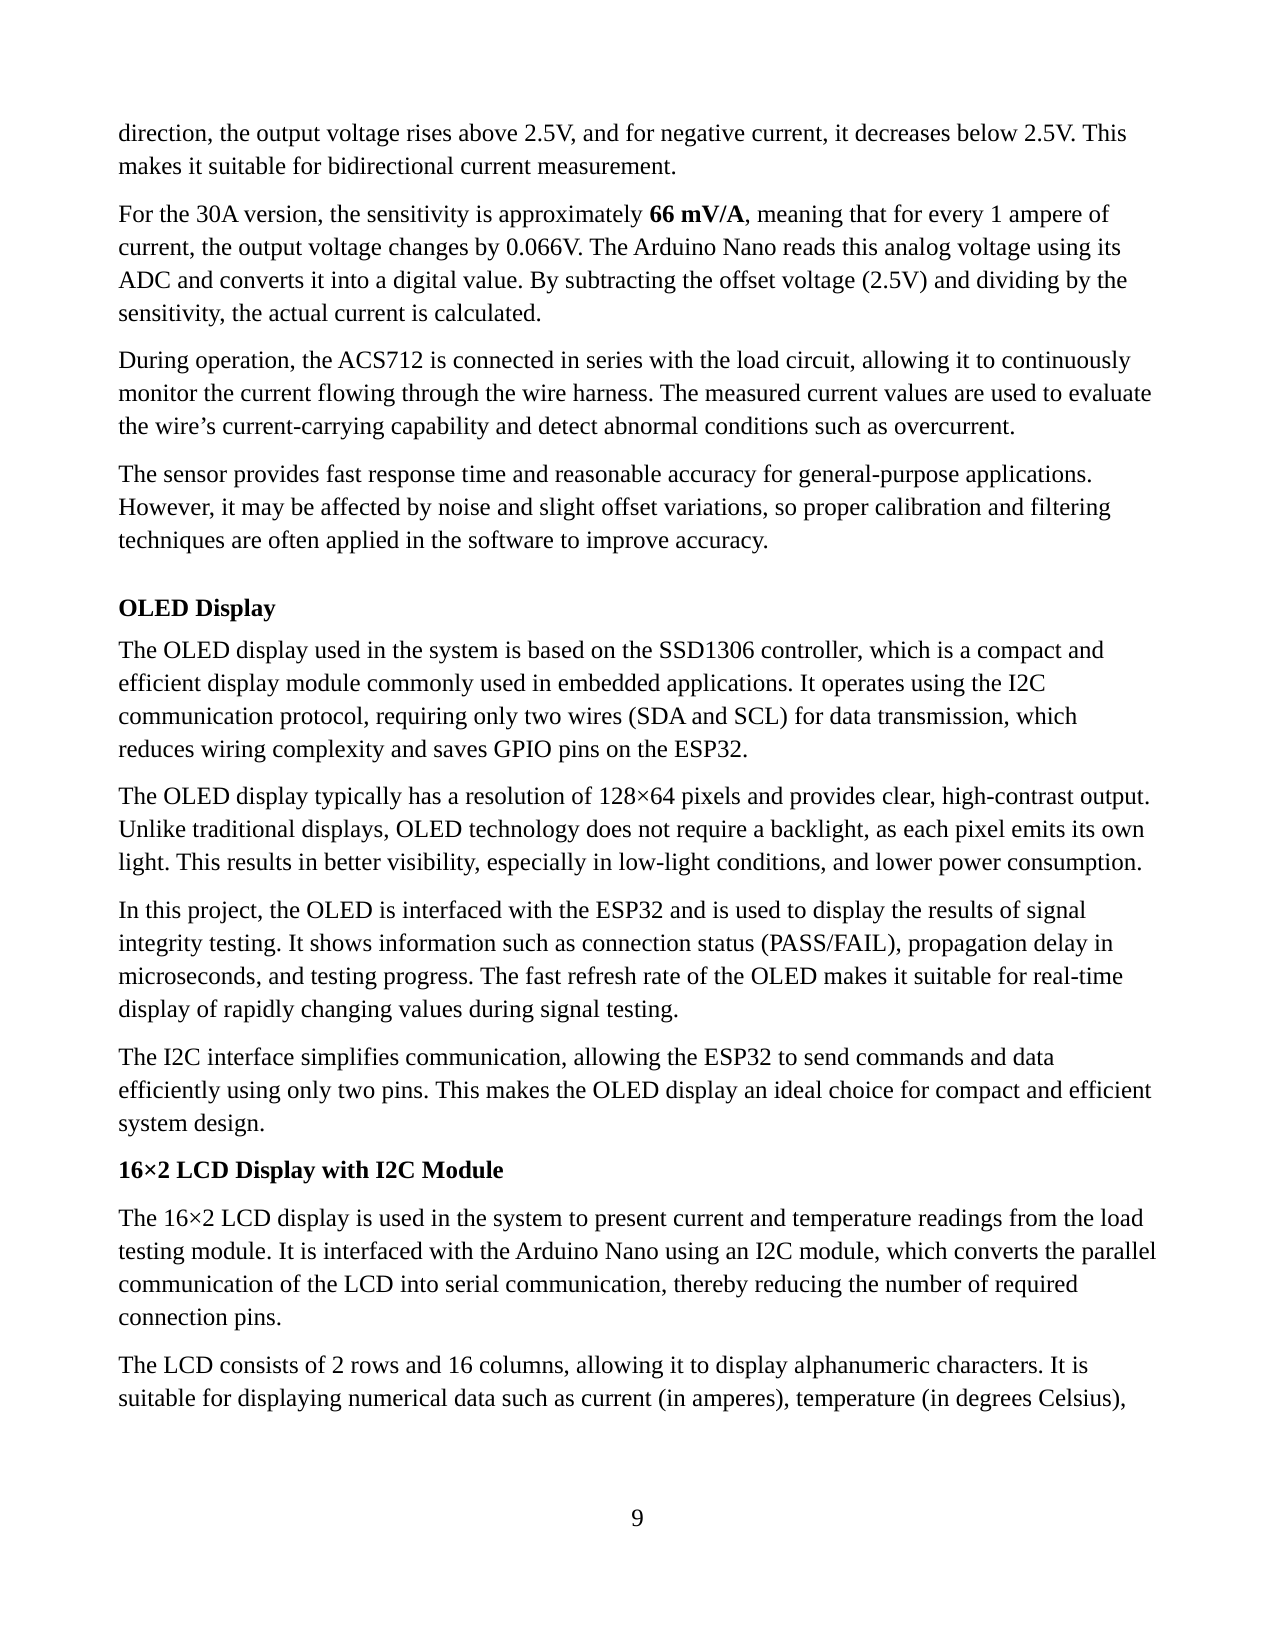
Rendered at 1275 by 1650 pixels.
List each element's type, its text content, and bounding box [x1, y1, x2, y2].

text The OLED display typically has a resolution of 128×64 pixels and provides clear, high-contrast output. Unlike traditional displays, OLED technology does not require a backlight, as each pixel emits its own light. This results in better visibility, especially in low-light conditions, and lower power consumption. [118, 781, 1157, 876]
text The sensor provides fast response time and reasonable accuracy for general-purpose applications. However, it may be affected by noise and slight offset variations, so proper calibration and filtering techniques are often applied in the software to improve accuracy. [118, 459, 1157, 554]
text In this project, the OLED is interfaced with the ESP32 and is used to display the results of signal integrity testing. It shows information such as connection status (PASS/FAIL), propagation delay in microseconds, and testing progress. The fast refresh rate of the OLED makes it suitable for real-time display of rapidly changing values during signal testing. [118, 895, 1157, 1023]
text direction, the output voltage rises above 2.5V, and for negative current, it decreases below 2.5V. This makes it suitable for bidirectional current measurement. [118, 118, 1157, 180]
text The 16×2 LCD display is used in the system to present current and temperature readings from the load testing module. It is interfaced with the Arduino Nano using an I2C module, which converts the parallel communication of the LCD into serial communication, thereby reducing the number of required connection pins. [118, 1203, 1157, 1331]
text The LCD consists of 2 rows and 16 columns, allowing it to display alphanumeric characters. It is suitable for displaying numerical data such as current (in amperes), temperature (in degrees Celsius), [118, 1350, 1157, 1411]
subtitle 16×2 LCD Display with I2C Module [118, 1155, 1157, 1184]
text The OLED display used in the system is based on the SSD1306 controller, which is a compact and efficient display module commonly used in embedded applications. It operates using the I2C communication protocol, requiring only two wires (SDA and SCL) for data transmission, which reduces wiring complexity and saves GPIO pins on the ESP32. [118, 635, 1157, 763]
text The I2C interface simplifies communication, allowing the ESP32 to send commands and data efficiently using only two pins. This makes the OLED display an ideal choice for compact and efficient system design. [118, 1042, 1157, 1137]
text During operation, the ACS712 is connected in series with the load circuit, allowing it to continuously monitor the current flowing through the wire harness. The measured current values are used to evaluate the wire’s current-carrying capability and detect abnormal conditions such as overcurrent. [118, 345, 1157, 440]
text For the 30A version, the sensitivity is approximately 66 mV/A, meaning that for every 1 ampere of current, the output voltage changes by 0.066V. The Arduino Nano reads this analog voltage using its ADC and converts it into a digital value. By subtracting the offset voltage (2.5V) and dividing by the sensitivity, the actual current is calculated. [118, 199, 1157, 327]
subtitle OLED Display [118, 593, 1157, 622]
